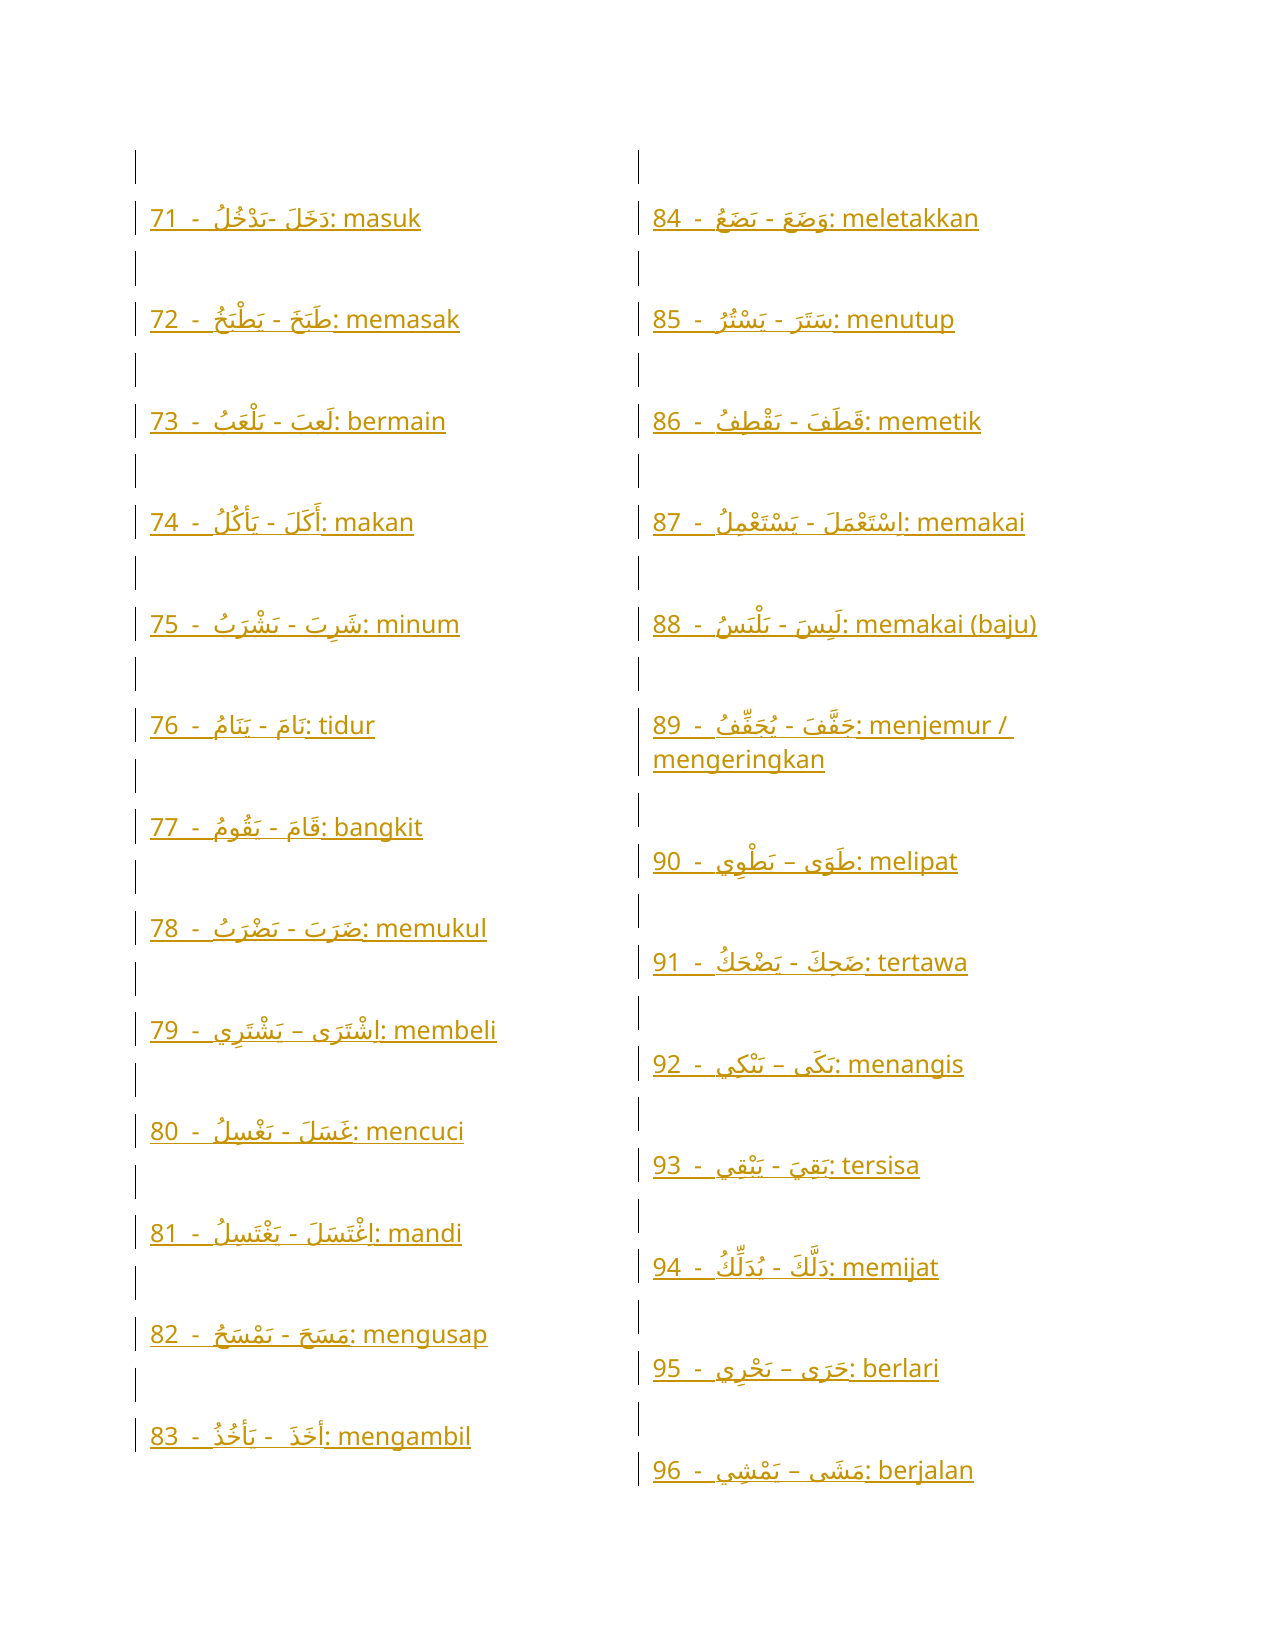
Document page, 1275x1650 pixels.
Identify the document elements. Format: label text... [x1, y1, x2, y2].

text 89 - جَفَّفَ - يُجَفِّفُ: menjemur / mengeringkan [652, 708, 1125, 776]
text 78 - ضَرَبَ - يَضْرَبُ: memukul [150, 911, 622, 945]
text 91 - ضَحِكَ - يَضْحَكُ: tertawa [652, 945, 1125, 979]
text 74 - أَكَلَ - يَأكُلُ: makan [150, 505, 622, 539]
text 96 - مَشَى – يَمْشِي: berjalan [652, 1452, 1125, 1486]
text 95 - جَرَى – يَجْرِي: berlari [652, 1351, 1125, 1385]
text 77 - قَامَ - يَقُومُ: bangkit [150, 809, 622, 843]
text 81 - اِغْتَسَلَ - يَغْتَسِلُ: mandi [150, 1215, 622, 1249]
text 75 - شَرِبَ - يَشْرَبُ: minum [150, 607, 622, 641]
text 90 - طَوَى – يَطْوِي: melipat [652, 843, 1125, 878]
text 86 - قَطَفَ - يَقْطِفُ: memetik [652, 404, 1125, 438]
text 85 - سَتَرَ - يَسْتُرُ: menutup [652, 302, 1125, 336]
text 93 - بَقِيَ - يَبْقِي: tersisa [652, 1148, 1125, 1182]
text 94 - دَلَّكَ - يُدَلِّكُ: memijat [652, 1249, 1125, 1283]
text 76 - نَامَ - يَنَامُ: tidur [150, 708, 622, 742]
text 82 - مَسَحَ - يَمْسَحُ: mengusap [150, 1317, 622, 1351]
text 83 - أخَذَ - يَأخُذُ: mengambil [150, 1418, 622, 1452]
text 71 - دَخَلَ -يَدْخُلُ: masuk [150, 201, 622, 235]
text 73 - لَعِبَ - يَلْعَبُ: bermain [150, 404, 622, 438]
text 87 - اِسْتَعْمَلَ - يَسْتَعْمِلُ: memakai [652, 505, 1125, 539]
text 79 - اِشْتَرَى – يَشْتَرِي: membeli [150, 1012, 622, 1046]
text 72 - طَبَخَ - يَطْبَخُ: memasak [150, 302, 622, 336]
text 80 - غَسَلَ - يَغْسِلُ: mencuci [150, 1114, 622, 1148]
text 92 - بَكَى – يَبْكِي: menangis [652, 1046, 1125, 1081]
text 84 - وَضَعَ - يَضَعُ: meletakkan [652, 201, 1125, 235]
text 88 - لَبِسَ - يَلْبَسُ: memakai (baju) [652, 607, 1125, 641]
